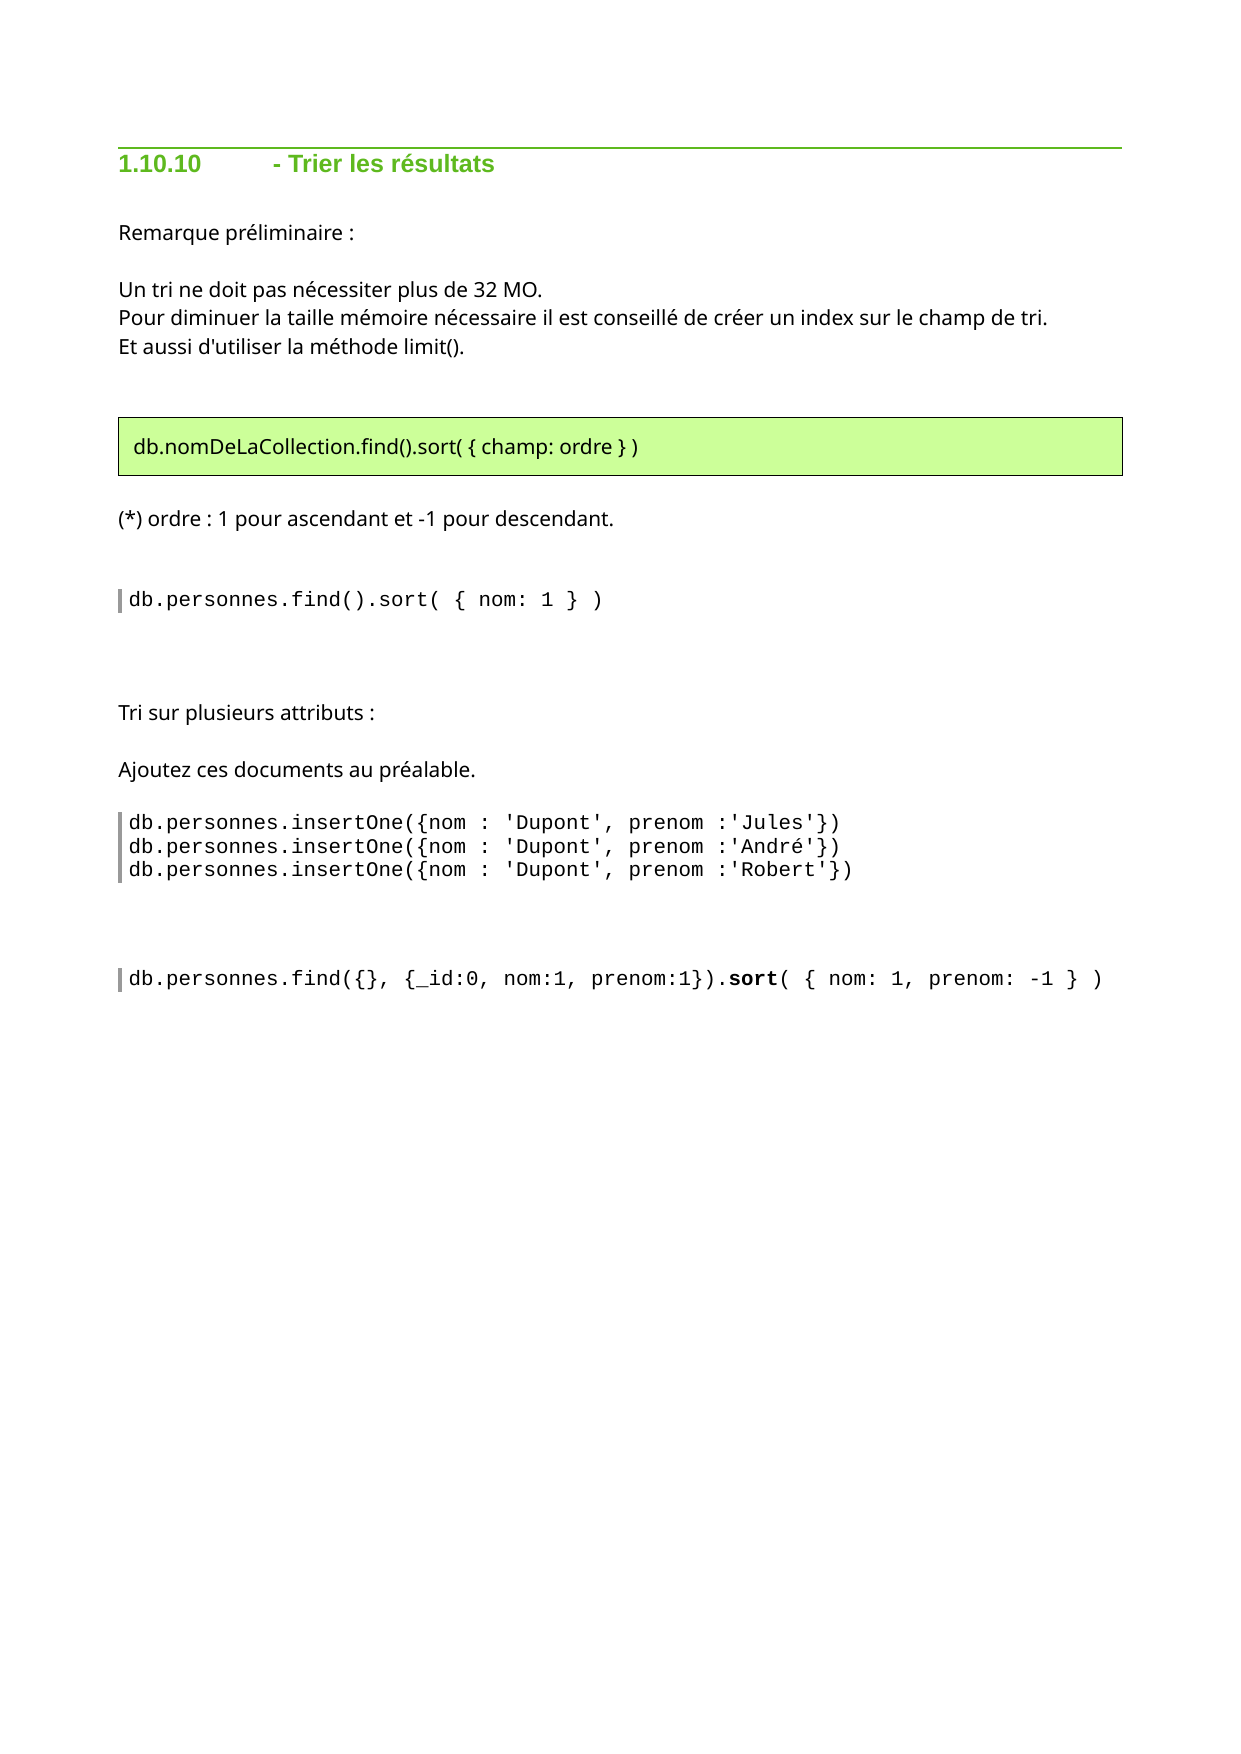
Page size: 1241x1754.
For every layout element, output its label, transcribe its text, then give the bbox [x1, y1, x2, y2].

subtitle - Trier les résultats [118, 149, 1122, 177]
text db.personnes.insertOne({nom : 'Dupont', prenom :'André'}) [122, 836, 1122, 859]
text Un tri ne doit pas nécessiter plus de 32 MO. [118, 275, 1122, 303]
text Et aussi d'utiliser la méthode limit(). [118, 332, 1122, 360]
text db.personnes.find({}, {_id:0, nom:1, prenom:1}).sort( { nom: 1, prenom: -1 } ) [122, 968, 1122, 992]
text Tri sur plusieurs attributs : [118, 698, 1122, 727]
text Ajoutez ces documents au préalable. [118, 755, 1122, 783]
text db.personnes.find().sort( { nom: 1 } ) [122, 589, 1122, 613]
text db.personnes.insertOne({nom : 'Dupont', prenom :'Jules'}) [122, 812, 1122, 836]
text Pour diminuer la taille mémoire nécessaire il est conseillé de créer un index sur le champ de tri. [118, 303, 1122, 332]
text Remarque préliminaire : [118, 218, 1122, 247]
text (*) ordre : 1 pour ascendant et -1 pour descendant. [118, 504, 1122, 532]
text db.personnes.insertOne({nom : 'Dupont', prenom :'Robert'}) [122, 859, 1122, 883]
text db.nomDeLaCollection.find().sort( { champ: ordre } ) [119, 418, 1122, 475]
